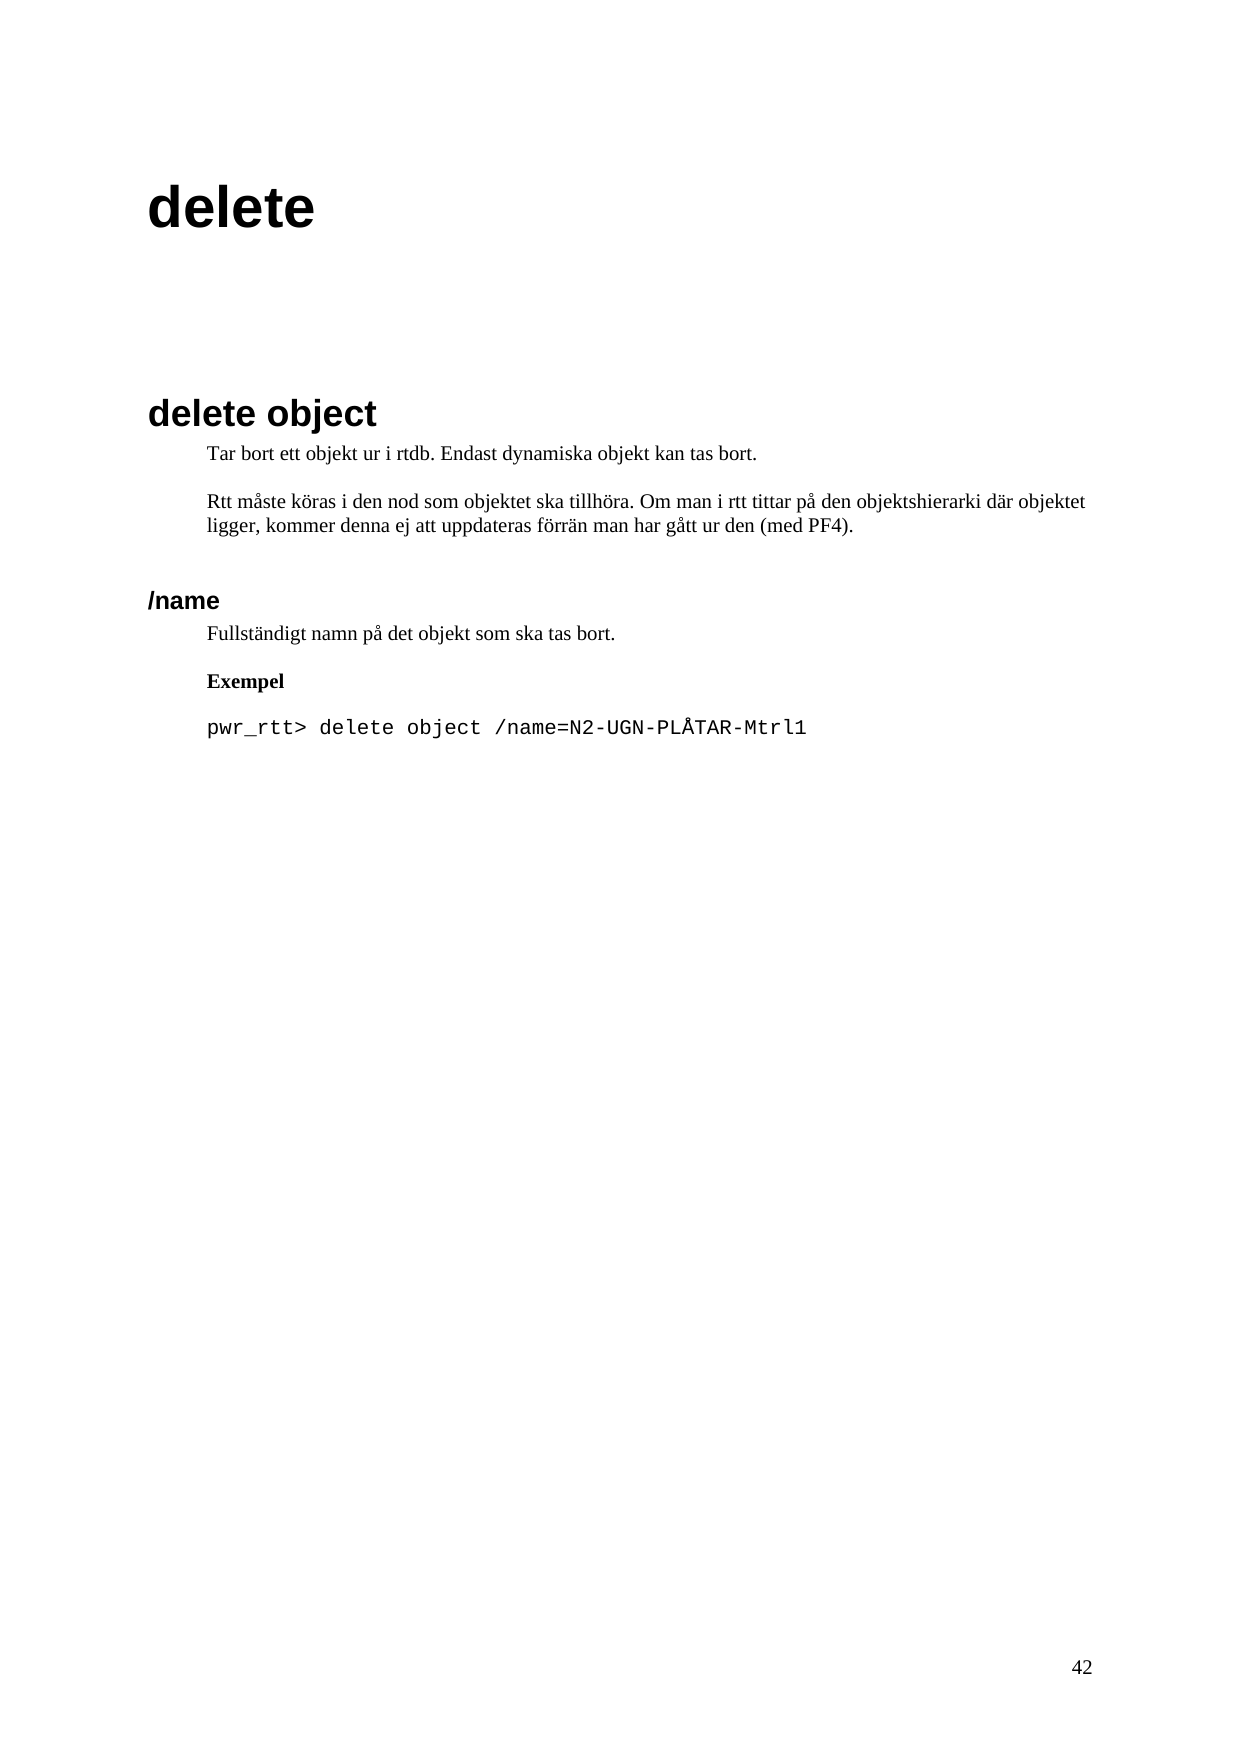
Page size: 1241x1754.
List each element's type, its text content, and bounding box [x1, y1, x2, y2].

text Rtt måste köras i den nod som objektet ska tillhöra. Om man i rtt tittar på den objektshierarki där objektet [207, 489, 1093, 513]
text Fullständigt namn på det objekt som ska tas bort. [207, 621, 1093, 645]
subtitle delete object [148, 391, 1093, 434]
text Exempel [207, 669, 1093, 693]
text pwr_rtt> delete object /name=N2-UGN-PLÅTAR-Mtrl1 [207, 717, 1093, 741]
text Tar bort ett objekt ur i rtdb. Endast dynamiska objekt kan tas bort. [207, 441, 1093, 465]
text ligger, kommer denna ej att uppdateras förrän man har gått ur den (med PF4). [207, 513, 1093, 537]
subtitle delete [148, 173, 1093, 240]
subtitle /name [148, 586, 1093, 615]
